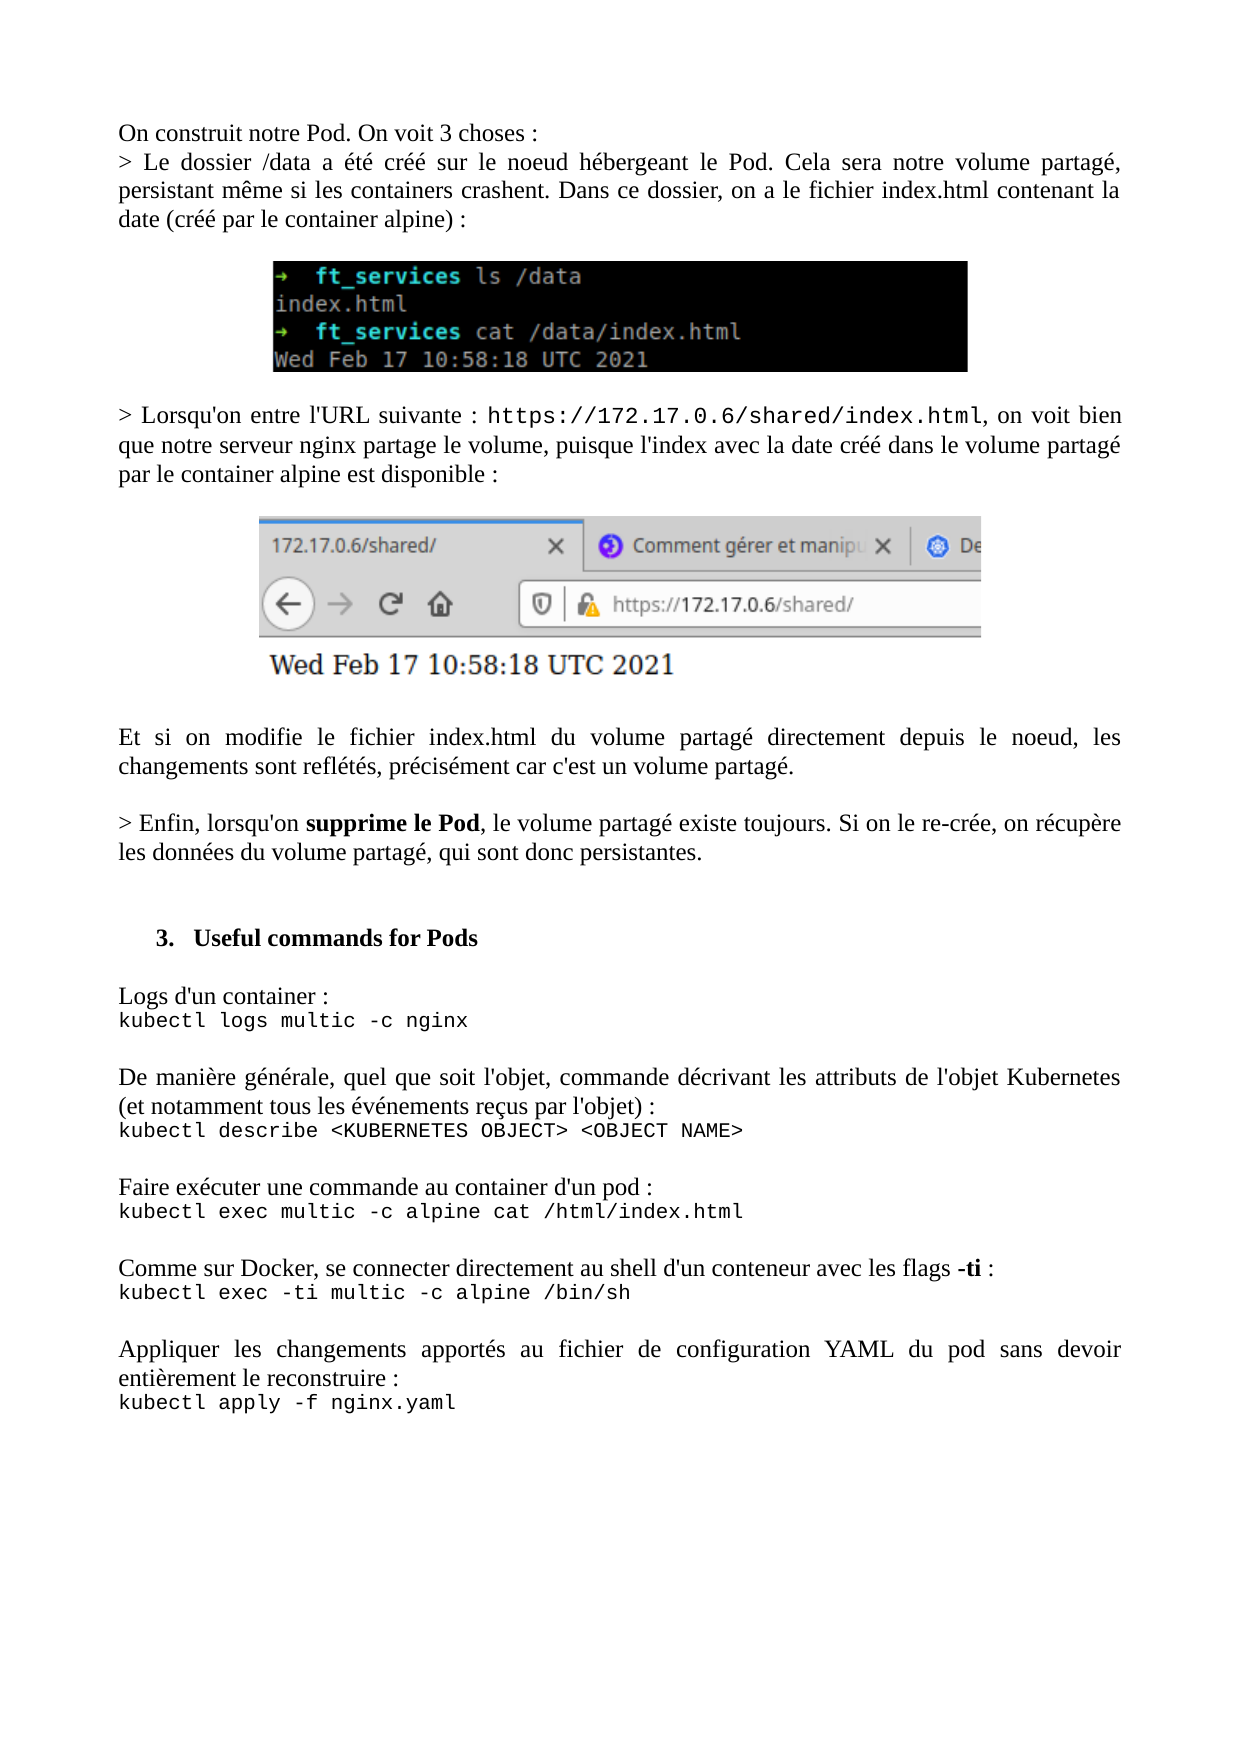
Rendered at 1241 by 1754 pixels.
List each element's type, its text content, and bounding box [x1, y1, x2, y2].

text kubectl exec -ti multic -c alpine /bin/sh [118, 1282, 1122, 1306]
text kubectl describe <KUBERNETES OBJECT> <OBJECT NAME> [118, 1120, 1122, 1143]
text Comme sur Docker, se connecter directement au shell d'un conteneur avec les flags -ti : [118, 1253, 1122, 1282]
text De manière générale, quel que soit l'objet, commande décrivant les attributs de l'objet Kubernetes (et notamment tous les événements reçus par l'objet) : [118, 1062, 1122, 1120]
text > Le dossier /data a été créé sur le noeud hébergeant le Pod. Cela sera notre volume partagé, persistant même si les containers crashent. Dans ce dossier, on a le fichier index.html contenant la date (créé par le container alpine) : [118, 147, 1122, 233]
text On construit notre Pod. On voit 3 choses : [118, 118, 1122, 147]
text > Lorsqu'on entre l'URL suivante : https://172.17.0.6/shared/index.html, on voit bien que notre serveur nginx partage le volume, puisque l'index avec la date créé dans le volume partagé par le container alpine est disponible : [118, 400, 1122, 488]
text Et si on modifie le fichier index.html du volume partagé directement depuis le noeud, les changements sont reflétés, précisément car c'est un volume partagé. [118, 722, 1122, 780]
list Useful commands for Pods [156, 923, 1122, 952]
text > Enfin, lorsqu'on supprime le Pod, le volume partagé existe toujours. Si on le re-crée, on récupère les données du volume partagé, qui sont donc persistantes. [118, 808, 1122, 866]
text Faire exécuter une commande au container d'un pod : [118, 1172, 1122, 1201]
text kubectl apply -f nginx.yaml [118, 1392, 1122, 1416]
text kubectl exec multic -c alpine cat /html/index.html [118, 1201, 1122, 1224]
text kubectl logs multic -c nginx [118, 1010, 1122, 1033]
text Logs d'un container : [118, 981, 1122, 1010]
text Appliquer les changements apportés au fichier de configuration YAML du pod sans devoir entièrement le reconstruire : [118, 1334, 1122, 1392]
